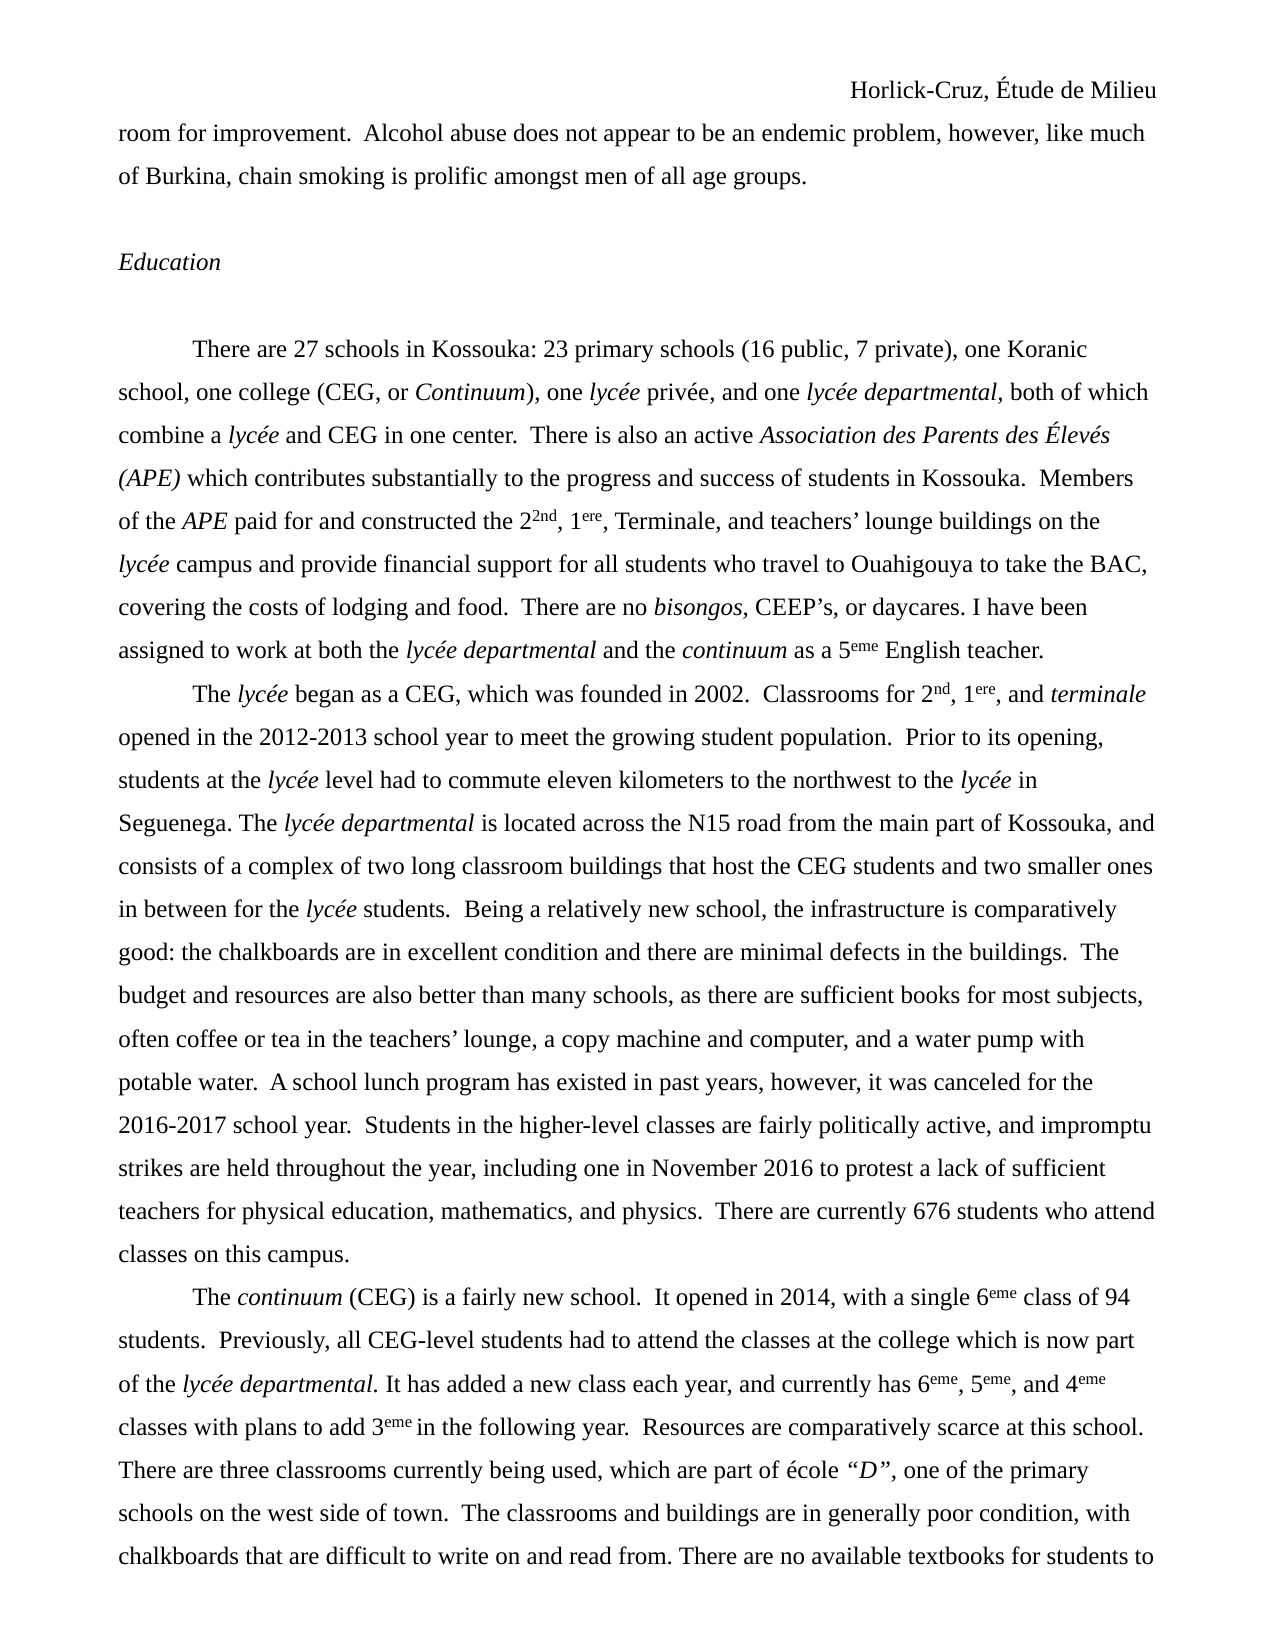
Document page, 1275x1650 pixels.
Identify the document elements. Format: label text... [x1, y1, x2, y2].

text The continuum (CEG) is a fairly new school. It opened in 2014, with a single 6eme class of 94 students. Previously, all CEG-level students had to attend the classes at the college which is now part of the lycée departmental. It has added a new class each year, and currently has 6eme, 5eme, and 4eme classes with plans to add 3eme in the following year. Resources are comparatively scarce at this school. There are three classrooms currently being used, which are part of école “D”, one of the primary schools on the west side of town. The classrooms and buildings are in generally poor condition, with chalkboards that are difficult to write on and read from. There are no available textbooks for students to [118, 1282, 1157, 1570]
text room for improvement. Alcohol abuse does not appear to be an endemic problem, however, like much of Burkina, chain smoking is prolific amongst men of all age groups. [118, 118, 1157, 190]
text Education [118, 247, 1157, 276]
text The lycée began as a CEG, which was founded in 2002. Classrooms for 2nd, 1ere, and terminale opened in the 2012-2013 school year to meet the growing student population. Prior to its opening, students at the lycée level had to commute eleven kilometers to the northwest to the lycée in Seguenega. The lycée departmental is located across the N15 road from the main part of Kossouka, and consists of a complex of two long classroom buildings that host the CEG students and two smaller ones in between for the lycée students. Being a relatively new school, the infrastructure is comparatively good: the chalkboards are in excellent condition and there are minimal defects in the buildings. The budget and resources are also better than many schools, as there are sufficient books for most subjects, often coffee or tea in the teachers’ lounge, a copy machine and computer, and a water pump with potable water. A school lunch program has existed in past years, however, it was canceled for the 2016-2017 school year. Students in the higher-level classes are fairly politically active, and impromptu strikes are held throughout the year, including one in November 2016 to protest a lack of sufficient teachers for physical education, mathematics, and physics. There are currently 676 students who attend classes on this campus. [118, 679, 1157, 1268]
text There are 27 schools in Kossouka: 23 primary schools (16 public, 7 private), one Koranic school, one college (CEG, or Continuum), one lycée privée, and one lycée departmental, both of which combine a lycée and CEG in one center. There is also an active Association des Parents des Élevés (APE) which contributes substantially to the progress and success of students in Kossouka. Members of the APE paid for and constructed the 22nd, 1ere, Terminale, and teachers’ lounge buildings on the lycée campus and provide financial support for all students who travel to Ouahigouya to take the BAC, covering the costs of lodging and food. There are no bisongos, CEEP’s, or daycares. I have been assigned to work at both the lycée departmental and the continuum as a 5eme English teacher. [118, 334, 1157, 664]
